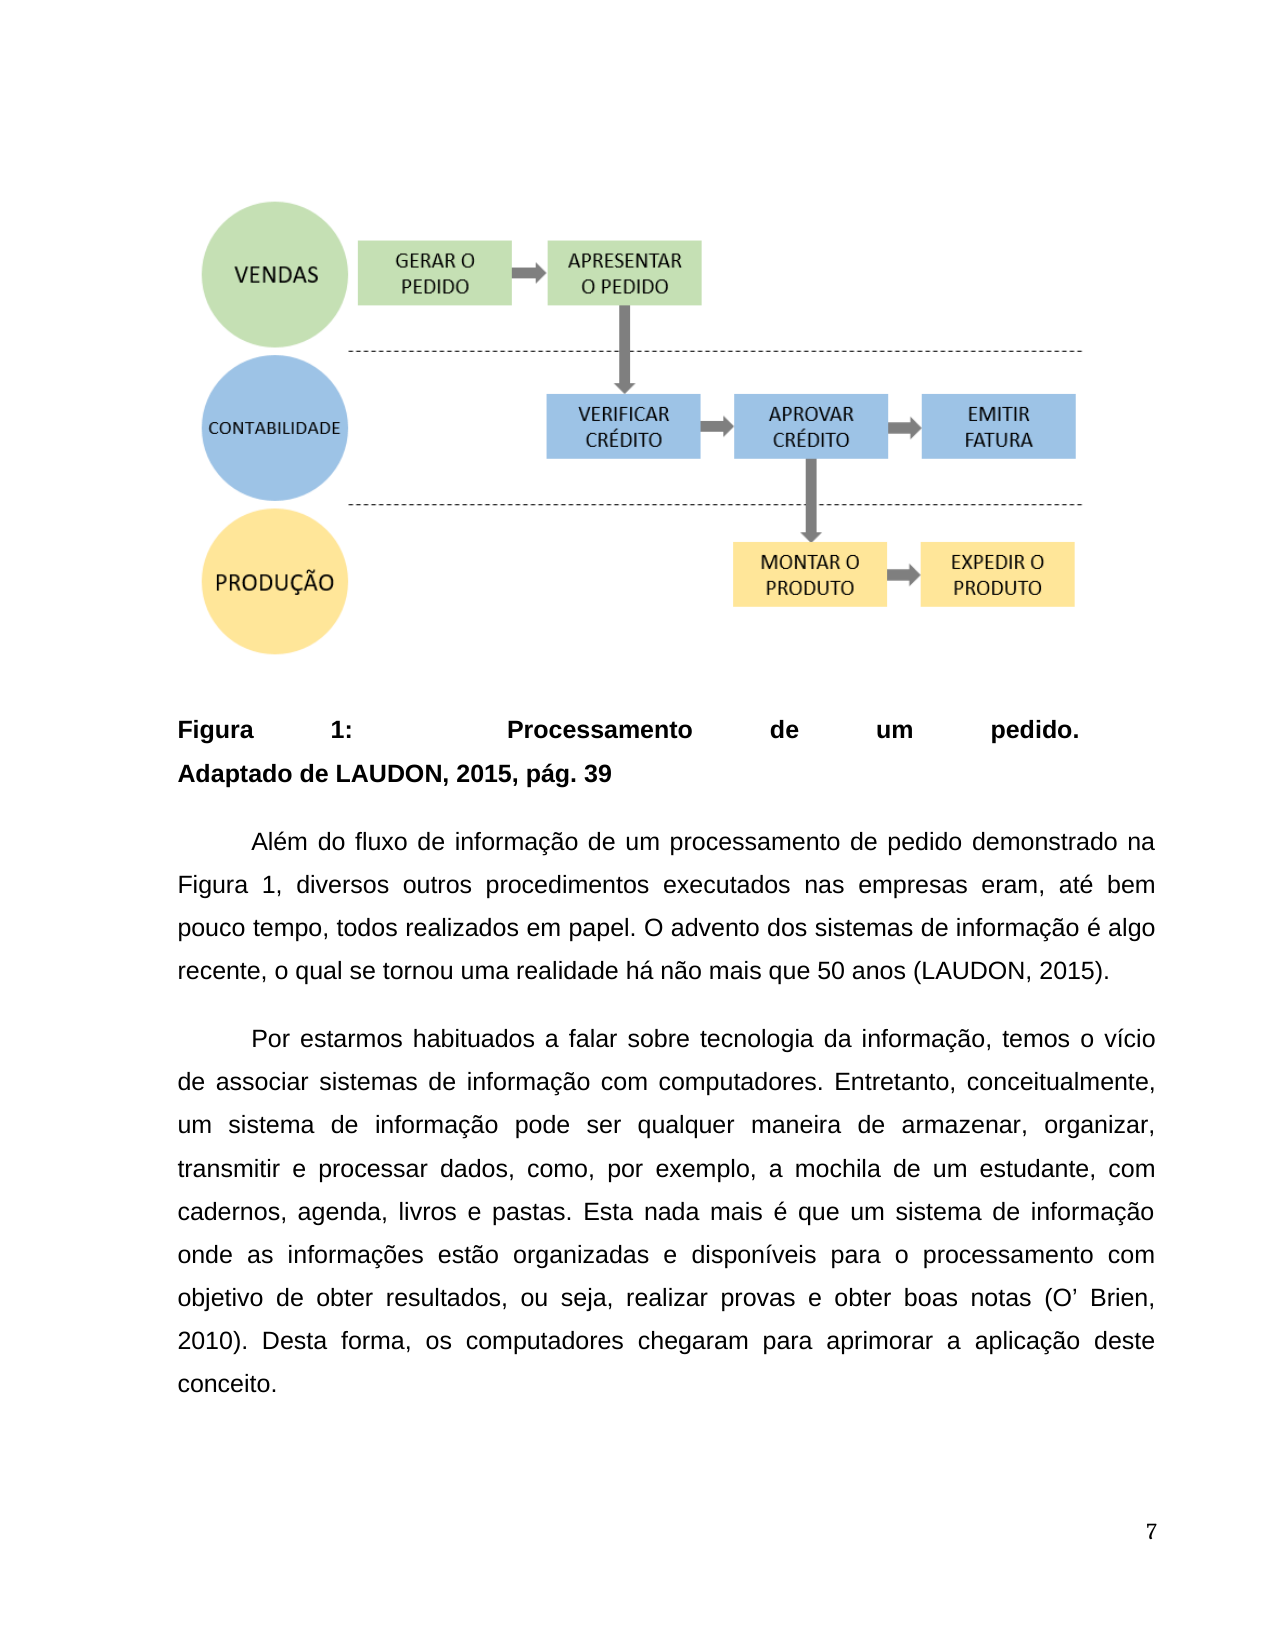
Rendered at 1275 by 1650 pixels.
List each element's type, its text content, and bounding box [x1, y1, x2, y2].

text Além do fluxo de informação de um processamento de pedido demonstrado na Figura 1, diversos outros procedimentos executados nas empresas eram, até bem pouco tempo, todos realizados em papel. O advento dos sistemas de informação é algo recente, o qual se tornou uma realidade há não mais que 50 anos (LAUDON, 2015). [177, 827, 1157, 985]
picture [179, 179, 1104, 675]
text Por estarmos habituados a falar sobre tecnologia da informação, temos o vício de associar sistemas de informação com computadores. Entretanto, conceitualmente, um sistema de informação pode ser qualquer maneira de armazenar, organizar, transmitir e processar dados, como, por exemplo, a mochila de um estudante, com cadernos, agenda, livros e pastas. Esta nada mais é que um sistema de informação onde as informações estão organizadas e disponíveis para o processamento com objetivo de obter resultados, ou seja, realizar provas e obter boas notas (O’ Brien, 2010). Desta forma, os computadores chegaram para aprimorar a aplicação deste conceito. [177, 1024, 1157, 1398]
text Figura 1: Processamento de um pedido. Adaptado de LAUDON, 2015, pág. 39 [177, 716, 1157, 787]
